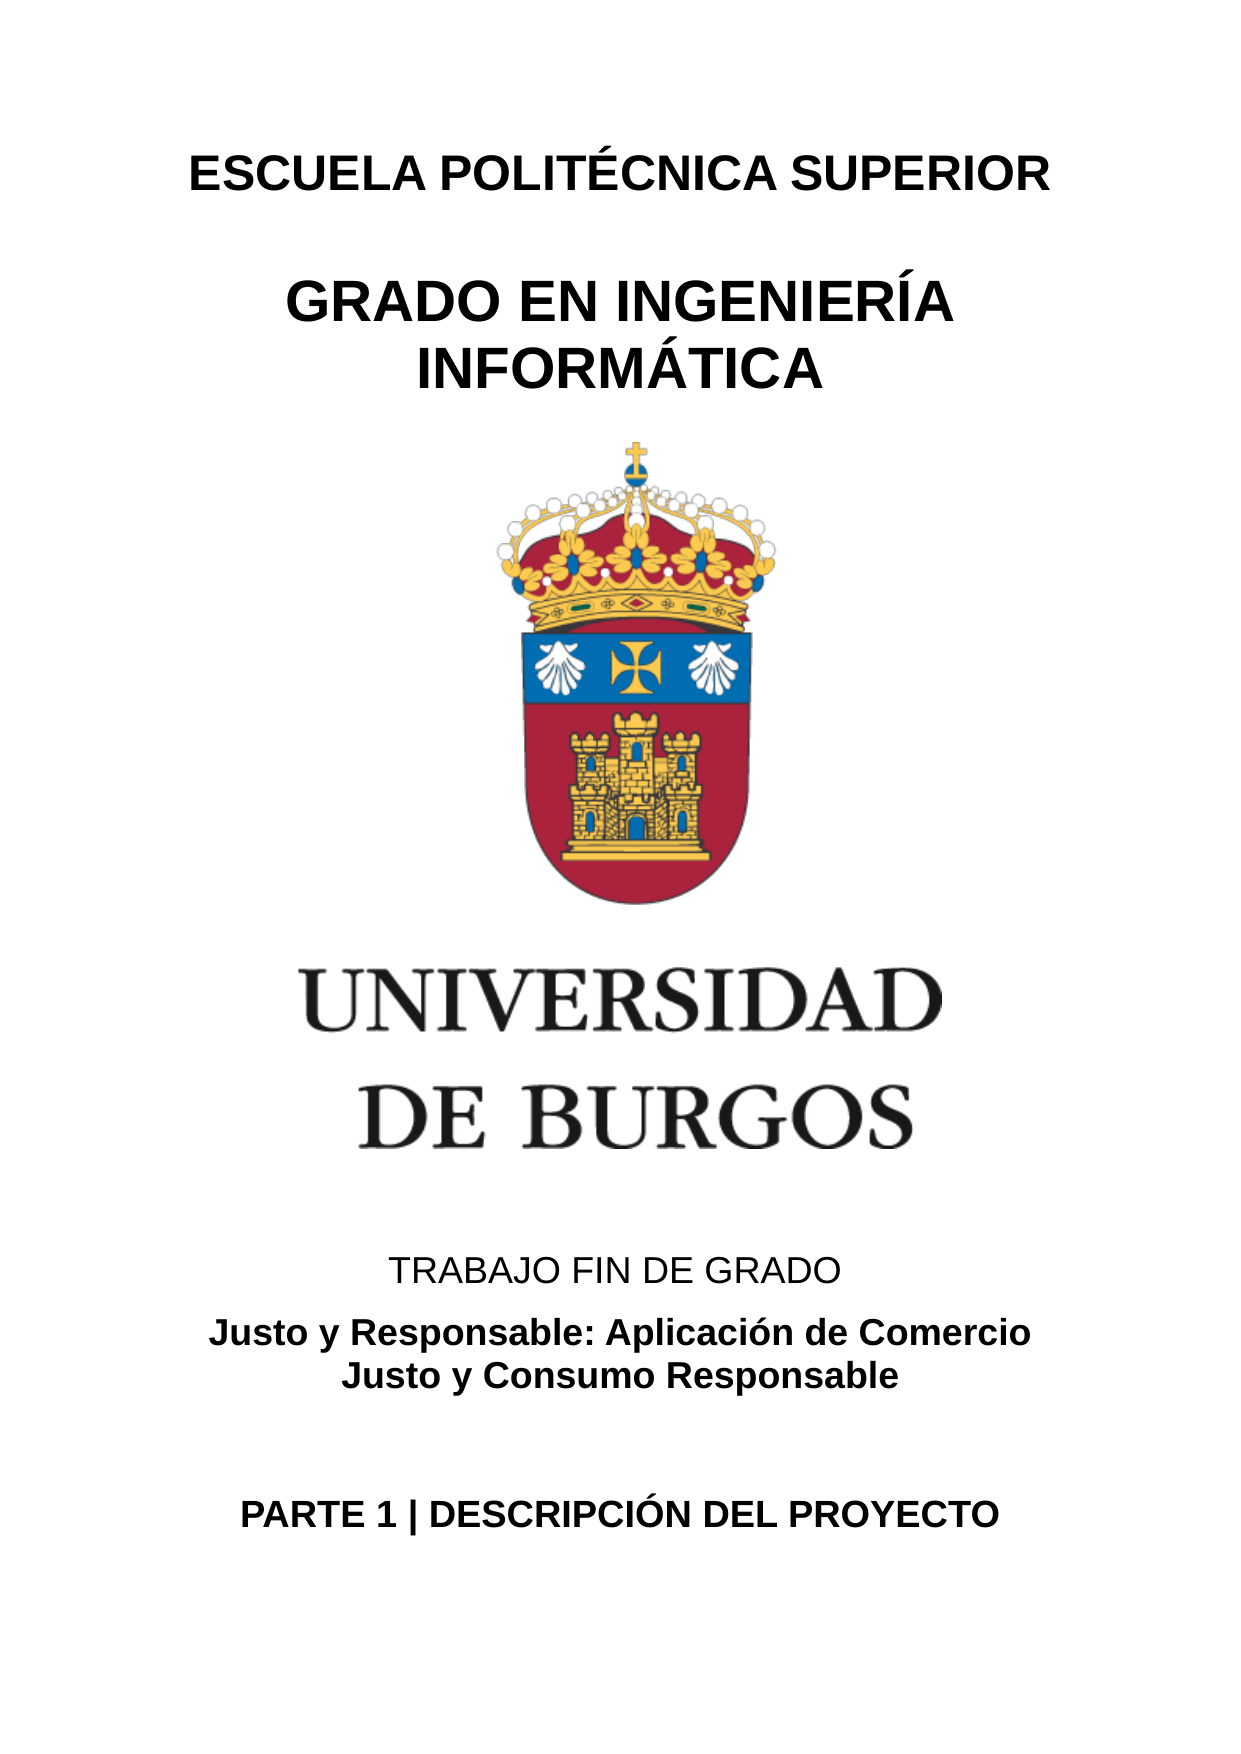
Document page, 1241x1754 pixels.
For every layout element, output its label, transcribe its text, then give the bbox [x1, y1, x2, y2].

subtitle TRABAJO FIN DE GRADO [118, 1248, 1122, 1292]
subtitle PARTE 1 | DESCRIPCIÓN DEL PROYECTO [118, 1492, 1122, 1535]
title ESCUELA POLITÉCNICA SUPERIOR [118, 143, 1122, 201]
title GRADO EN INGENIERÍA INFORMÁTICA [118, 267, 1122, 401]
subtitle Justo y Responsable: Aplicación de Comercio Justo y Consumo Responsable [118, 1310, 1122, 1397]
picture [298, 442, 942, 1149]
